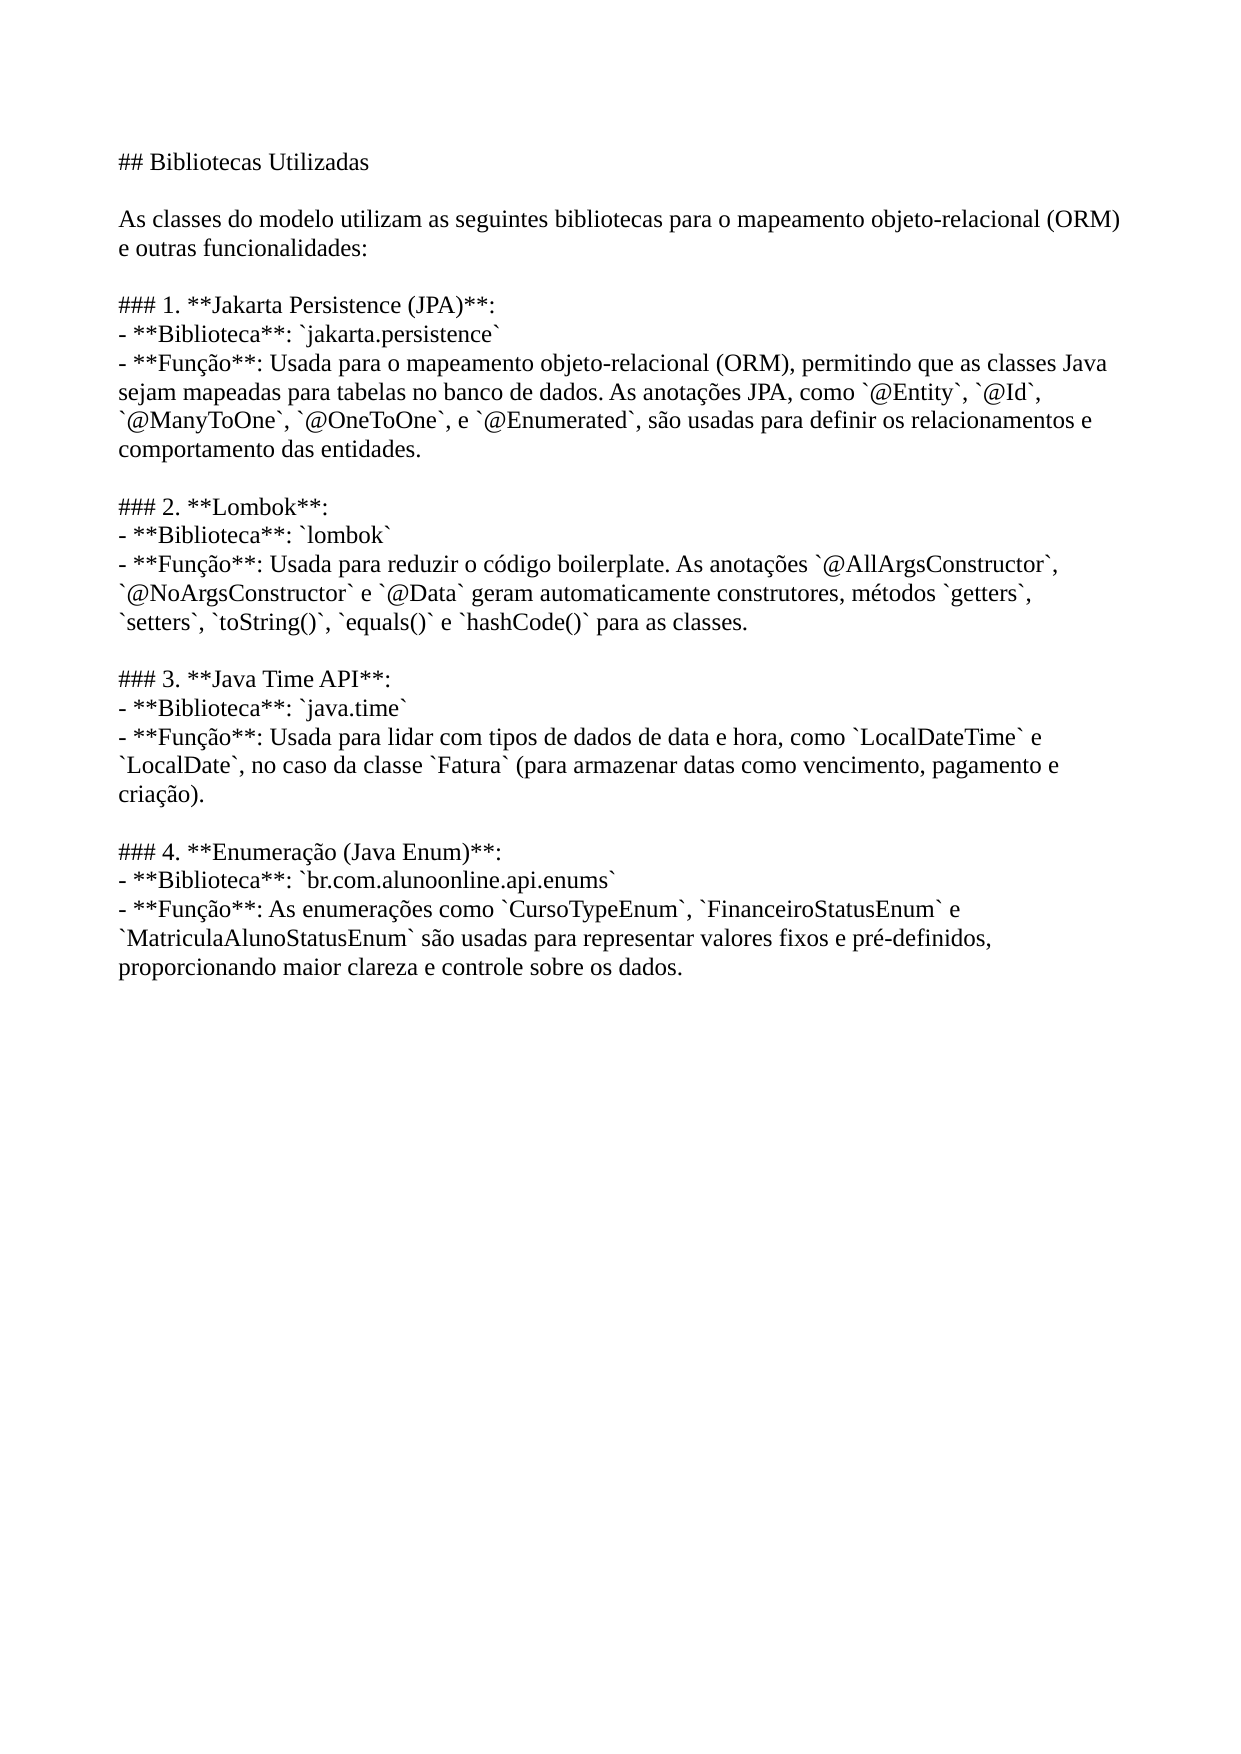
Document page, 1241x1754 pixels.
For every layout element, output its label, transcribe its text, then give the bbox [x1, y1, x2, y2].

text - **Função**: Usada para reduzir o código boilerplate. As anotações `@AllArgsConstructor`, `@NoArgsConstructor` e `@Data` geram automaticamente construtores, métodos `getters`, `setters`, `toString()`, `equals()` e `hashCode()` para as classes. [118, 549, 1122, 636]
text As classes do modelo utilizam as seguintes bibliotecas para o mapeamento objeto-relacional (ORM) e outras funcionalidades: [118, 204, 1122, 262]
text - **Biblioteca**: `jakarta.persistence` [118, 319, 1122, 348]
text - **Biblioteca**: `java.time` [118, 693, 1122, 722]
text ### 2. **Lombok**: [118, 492, 1122, 521]
text ### 3. **Java Time API**: [118, 664, 1122, 693]
text - **Função**: Usada para lidar com tipos de dados de data e hora, como `LocalDateTime` e `LocalDate`, no caso da classe `Fatura` (para armazenar datas como vencimento, pagamento e criação). [118, 722, 1122, 808]
text - **Biblioteca**: `br.com.alunoonline.api.enums` [118, 866, 1122, 894]
text ### 1. **Jakarta Persistence (JPA)**: [118, 291, 1122, 319]
text ### 4. **Enumeração (Java Enum)**: [118, 837, 1122, 866]
text - **Função**: As enumerações como `CursoTypeEnum`, `FinanceiroStatusEnum` e `MatriculaAlunoStatusEnum` são usadas para representar valores fixos e pré-definidos, proporcionando maior clareza e controle sobre os dados. [118, 894, 1122, 981]
text ## Bibliotecas Utilizadas [118, 147, 1122, 176]
text - **Função**: Usada para o mapeamento objeto-relacional (ORM), permitindo que as classes Java sejam mapeadas para tabelas no banco de dados. As anotações JPA, como `@Entity`, `@Id`, `@ManyToOne`, `@OneToOne`, e `@Enumerated`, são usadas para definir os relacionamentos e comportamento das entidades. [118, 348, 1122, 463]
text - **Biblioteca**: `lombok` [118, 521, 1122, 549]
